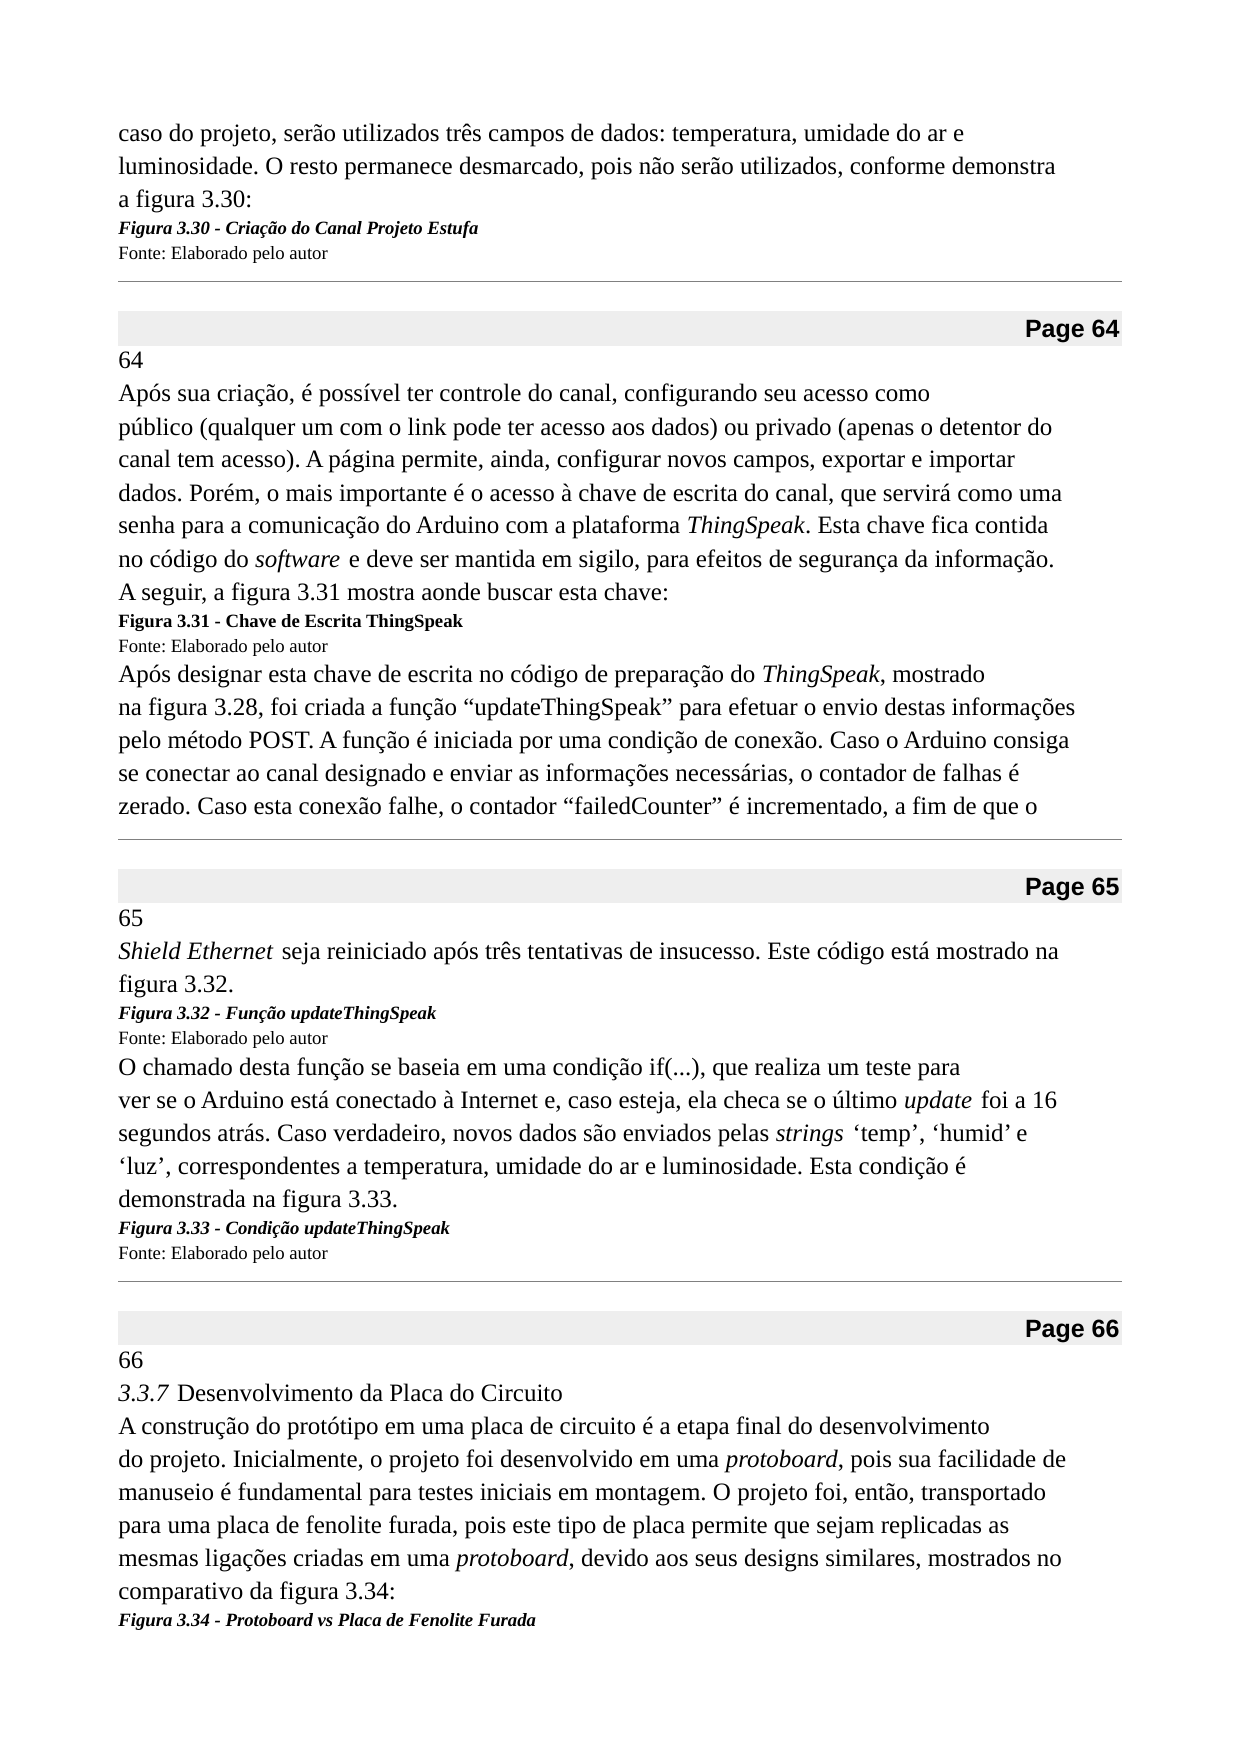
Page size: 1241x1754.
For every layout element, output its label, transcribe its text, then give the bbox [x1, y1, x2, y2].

text na figura 3.28, foi criada a função “updateThingSpeak” para efetuar o envio destas informações [118, 692, 1122, 721]
text Após sua criação, é possível ter controle do canal, configurando seu acesso como [118, 378, 1122, 407]
text 64 [118, 346, 1122, 374]
text demonstrada na figura 3.33. [118, 1184, 1122, 1213]
text Figura 3.33 - Condição updateThingSpeak [118, 1217, 1122, 1238]
text a figura 3.30: [118, 184, 1122, 213]
text se conectar ao canal designado e enviar as informações necessárias, o contador de falhas é [118, 758, 1122, 787]
text Fonte: Elaborado pelo autor [118, 634, 1122, 656]
text no código do software e deve ser mantida em sigilo, para efeitos de segurança da informação. [118, 544, 1122, 572]
text Fonte: Elaborado pelo autor [118, 1242, 1122, 1263]
text figura 3.32. [118, 969, 1122, 998]
text caso do projeto, serão utilizados três campos de dados: temperatura, umidade do ar e [118, 118, 1122, 147]
table_header Page 65 [118, 869, 1122, 903]
text 65 [118, 903, 1122, 932]
text A construção do protótipo em uma placa de circuito é a etapa final do desenvolvimento [118, 1411, 1122, 1440]
text luminosidade. O resto permanece desmarcado, pois não serão utilizados, conforme demonstra [118, 151, 1122, 180]
text Shield Ethernet seja reiniciado após três tentativas de insucesso. Este código está mostrado na [118, 936, 1122, 965]
text comparativo da figura 3.34: [118, 1576, 1122, 1605]
text Fonte: Elaborado pelo autor [118, 1027, 1122, 1048]
text segundos atrás. Caso verdadeiro, novos dados são enviados pelas strings ‘temp’, ‘humid’ e [118, 1118, 1122, 1147]
text manuseio é fundamental para testes iniciais em montagem. O projeto foi, então, transportado [118, 1477, 1122, 1506]
text Figura 3.31 - Chave de Escrita ThingSpeak [118, 610, 1122, 631]
table_header Page 66 [118, 1311, 1122, 1345]
text ‘luz’, correspondentes a temperatura, umidade do ar e luminosidade. Esta condição é [118, 1151, 1122, 1179]
text para uma placa de fenolite furada, pois este tipo de placa permite que sejam replicadas as [118, 1510, 1122, 1539]
text ver se o Arduino está conectado à Internet e, caso esteja, ela checa se o último update foi a 16 [118, 1085, 1122, 1113]
text dados. Porém, o mais importante é o acesso à chave de escrita do canal, que servirá como uma [118, 478, 1122, 506]
text Figura 3.32 - Função updateThingSpeak [118, 1002, 1122, 1024]
text senha para a comunicação do Arduino com a plataforma ThingSpeak. Esta chave fica contida [118, 511, 1122, 539]
text do projeto. Inicialmente, o projeto foi desenvolvido em uma protoboard, pois sua facilidade de [118, 1444, 1122, 1473]
text Após designar esta chave de escrita no código de preparação do ThingSpeak, mostrado [118, 659, 1122, 688]
text Figura 3.30 - Criação do Canal Projeto Estufa [118, 217, 1122, 239]
text O chamado desta função se baseia em uma condição if(...), que realiza um teste para [118, 1052, 1122, 1081]
text Figura 3.34 - Protoboard vs Placa de Fenolite Furada [118, 1609, 1122, 1631]
text canal tem acesso). A página permite, ainda, configurar novos campos, exportar e importar [118, 444, 1122, 473]
text público (qualquer um com o link pode ter acesso aos dados) ou privado (apenas o detentor do [118, 412, 1122, 440]
text zerado. Caso esta conexão falhe, o contador “failedCounter” é incrementado, a fim de que o [118, 791, 1122, 820]
text pelo método POST. A função é iniciada por uma condição de conexão. Caso o Arduino consiga [118, 725, 1122, 754]
text mesmas ligações criadas em uma protoboard, devido aos seus designs similares, mostrados no [118, 1543, 1122, 1572]
text Fonte: Elaborado pelo autor [118, 242, 1122, 263]
table_header Page 64 [118, 311, 1122, 346]
text A seguir, a figura 3.31 mostra aonde buscar esta chave: [118, 577, 1122, 605]
text 3.3.7 Desenvolvimento da Placa do Circuito [118, 1378, 1122, 1407]
text 66 [118, 1345, 1122, 1374]
